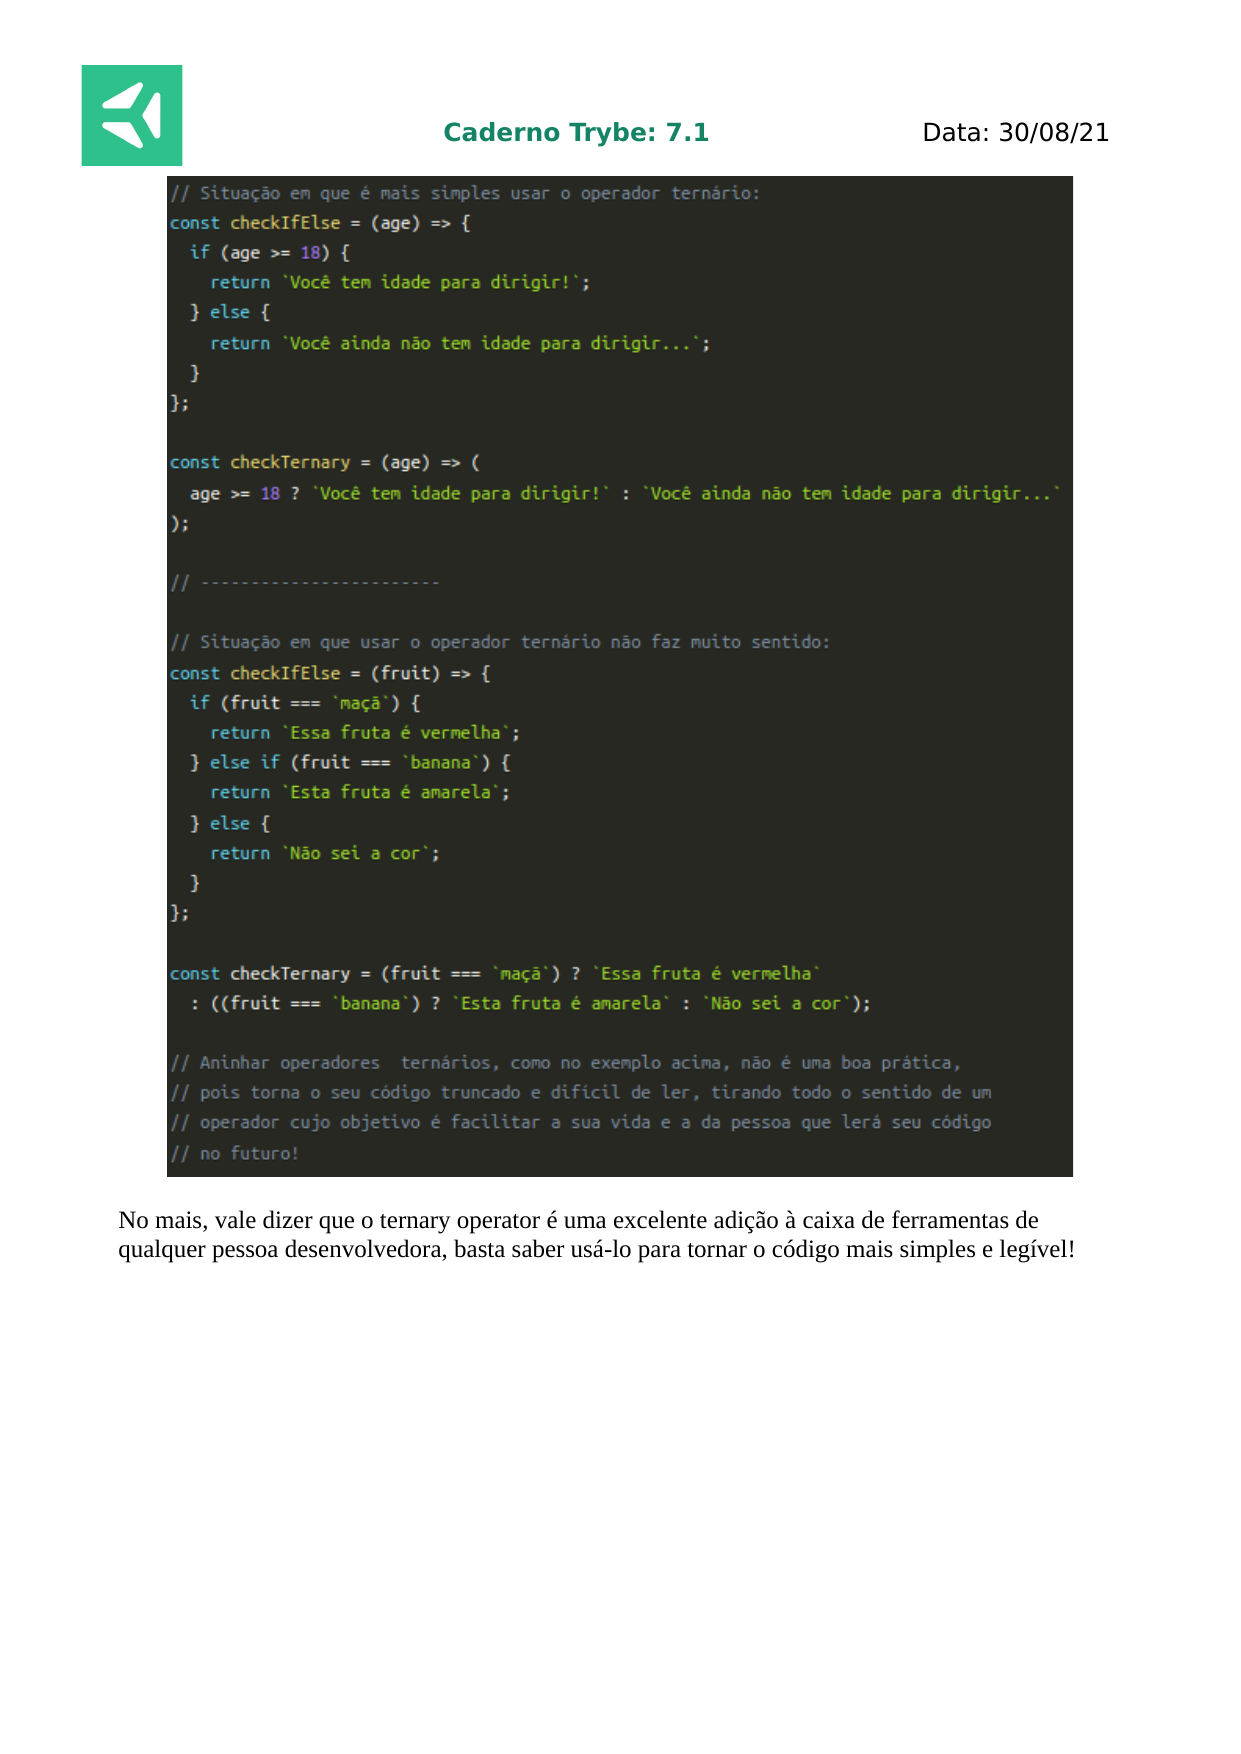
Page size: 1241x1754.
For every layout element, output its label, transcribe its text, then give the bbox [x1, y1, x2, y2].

picture [81, 65, 183, 166]
picture [167, 176, 1074, 1177]
text No mais, vale dizer que o ternary operator é uma excelente adição à caixa de ferramentas de qualquer pessoa desenvolvedora, basta saber usá-lo para tornar o código mais simples e legível! [118, 1206, 1122, 1263]
